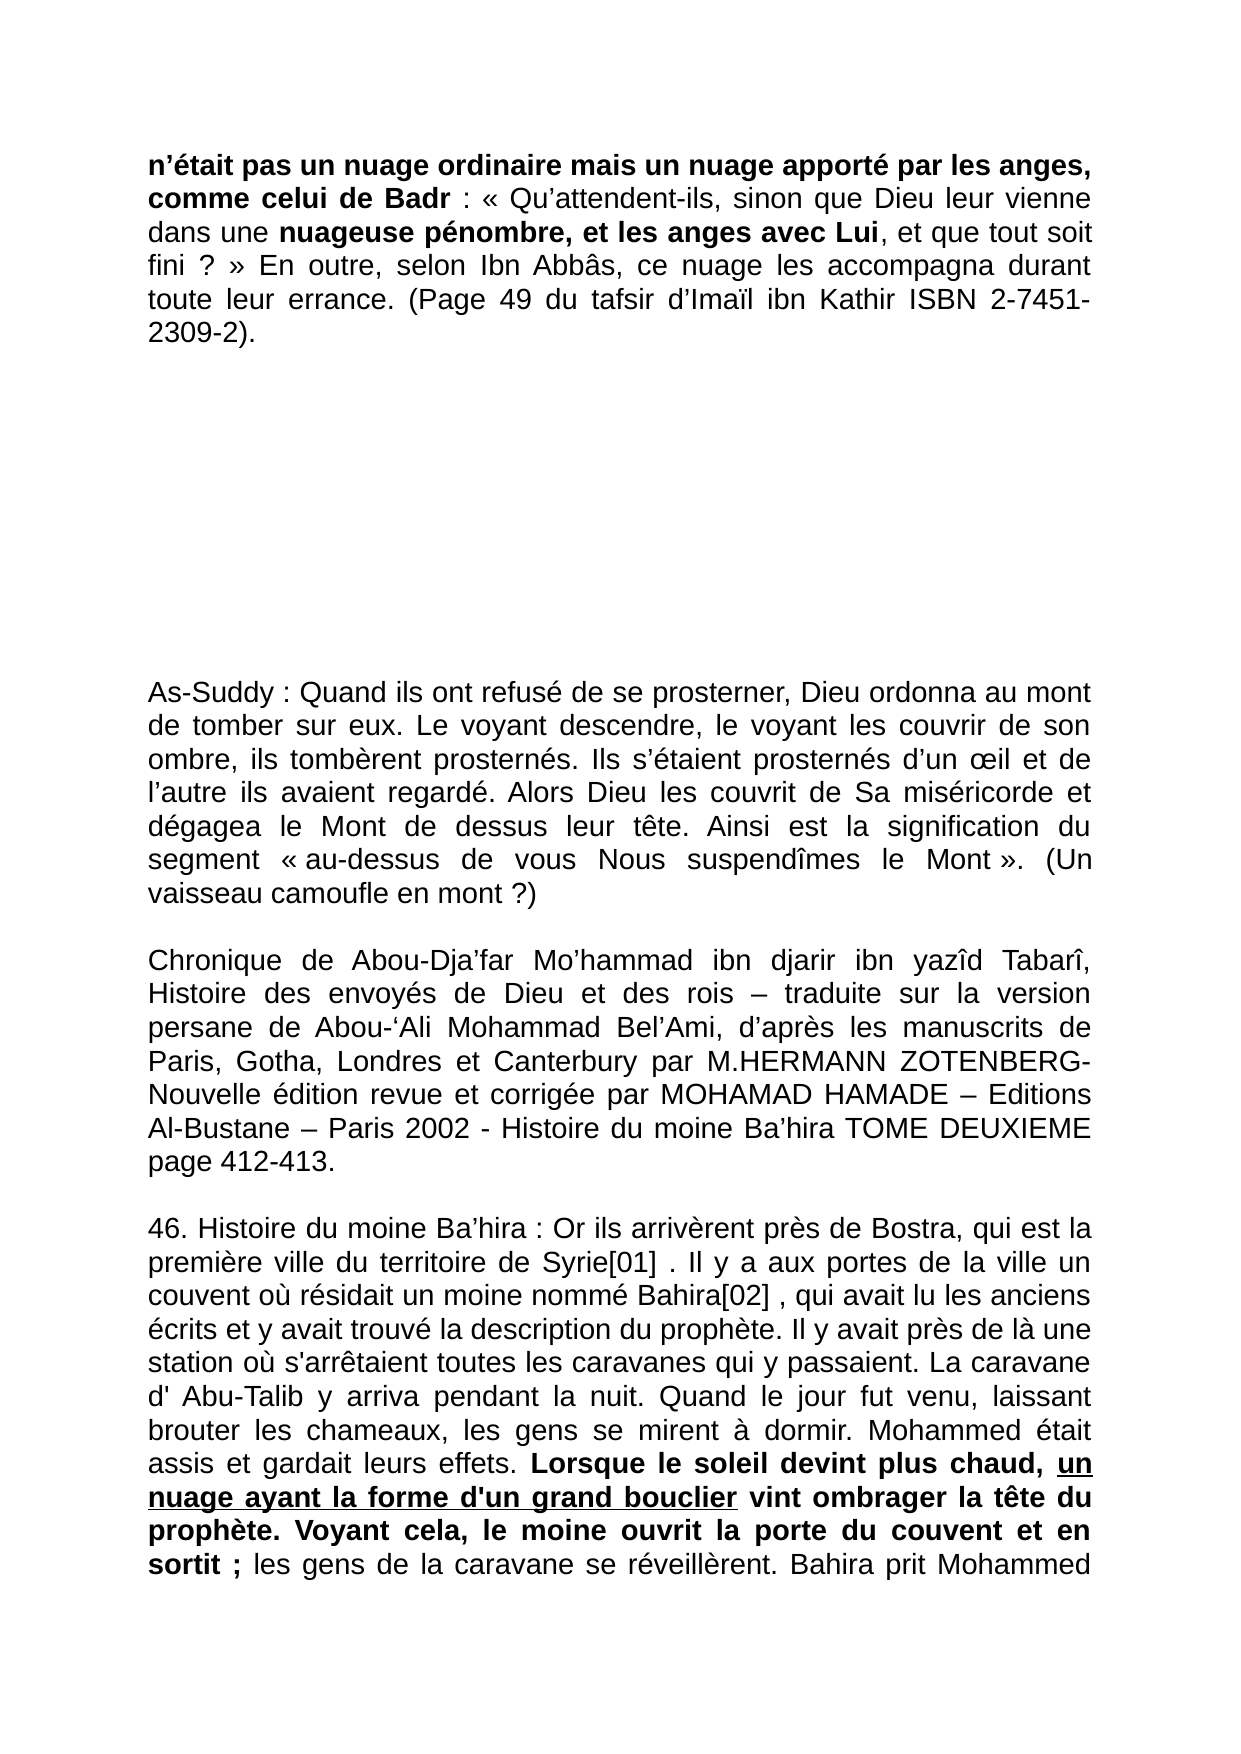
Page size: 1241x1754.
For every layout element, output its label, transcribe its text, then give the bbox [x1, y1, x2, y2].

text n’était pas un nuage ordinaire mais un nuage apporté par les anges, comme celui de Badr : « Qu’attendent-ils, sinon que Dieu leur vienne dans une nuageuse pénombre, et les anges avec Lui, et que tout soit fini ? » En outre, selon Ibn Abbâs, ce nuage les accompagna durant toute leur errance. (Page 49 du tafsir d’Imaïl ibn Kathir ISBN 2-7451-2309-2). [148, 148, 1093, 349]
text As-Suddy : Quand ils ont refusé de se prosterner, Dieu ordonna au mont de tomber sur eux. Le voyant descendre, le voyant les couvrir de son ombre, ils tombèrent prosternés. Ils s’étaient prosternés d’un œil et de l’autre ils avaient regardé. Alors Dieu les couvrit de Sa miséricorde et dégagea le Mont de dessus leur tête. Ainsi est la signification du segment « au-dessus de vous Nous suspendîmes le Mont ». (Un vaisseau camoufle en mont ?) [148, 675, 1093, 909]
text 46. Histoire du moine Ba’hira : Or ils arrivèrent près de Bostra, qui est la première ville du territoire de Syrie[01] . Il y a aux portes de la ville un couvent où résidait un moine nommé Bahira[02] , qui avait lu les anciens écrits et y avait trouvé la description du prophète. Il y avait près de là une station où s'arrêtaient toutes les caravanes qui y passaient. La caravane d' Abu-Talib y arriva pendant la nuit. Quand le jour fut venu, laissant brouter les chameaux, les gens se mirent à dormir. Mohammed était assis et gardait leurs effets. Lorsque le soleil devint plus chaud, un nuage ayant la forme d'un grand bouclier vint ombrager la tête du prophète. Voyant cela, le moine ouvrit la porte du couvent et en sortit ; les gens de la caravane se réveillèrent. Bahira prit Mohammed [148, 1211, 1093, 1580]
text Chronique de Abou-Dja’far Mo’hammad ibn djarir ibn yazîd Tabarî, Histoire des envoyés de Dieu et des rois – traduite sur la version persane de Abou-‘Ali Mohammad Bel’Ami, d’après les manuscrits de Paris, Gotha, Londres et Canterbury par M.HERMANN ZOTENBERG- Nouvelle édition revue et corrigée par MOHAMAD HAMADE – Editions Al-Bustane – Paris 2002 - Histoire du moine Ba’hira TOME DEUXIEME page 412-413. [148, 943, 1093, 1178]
